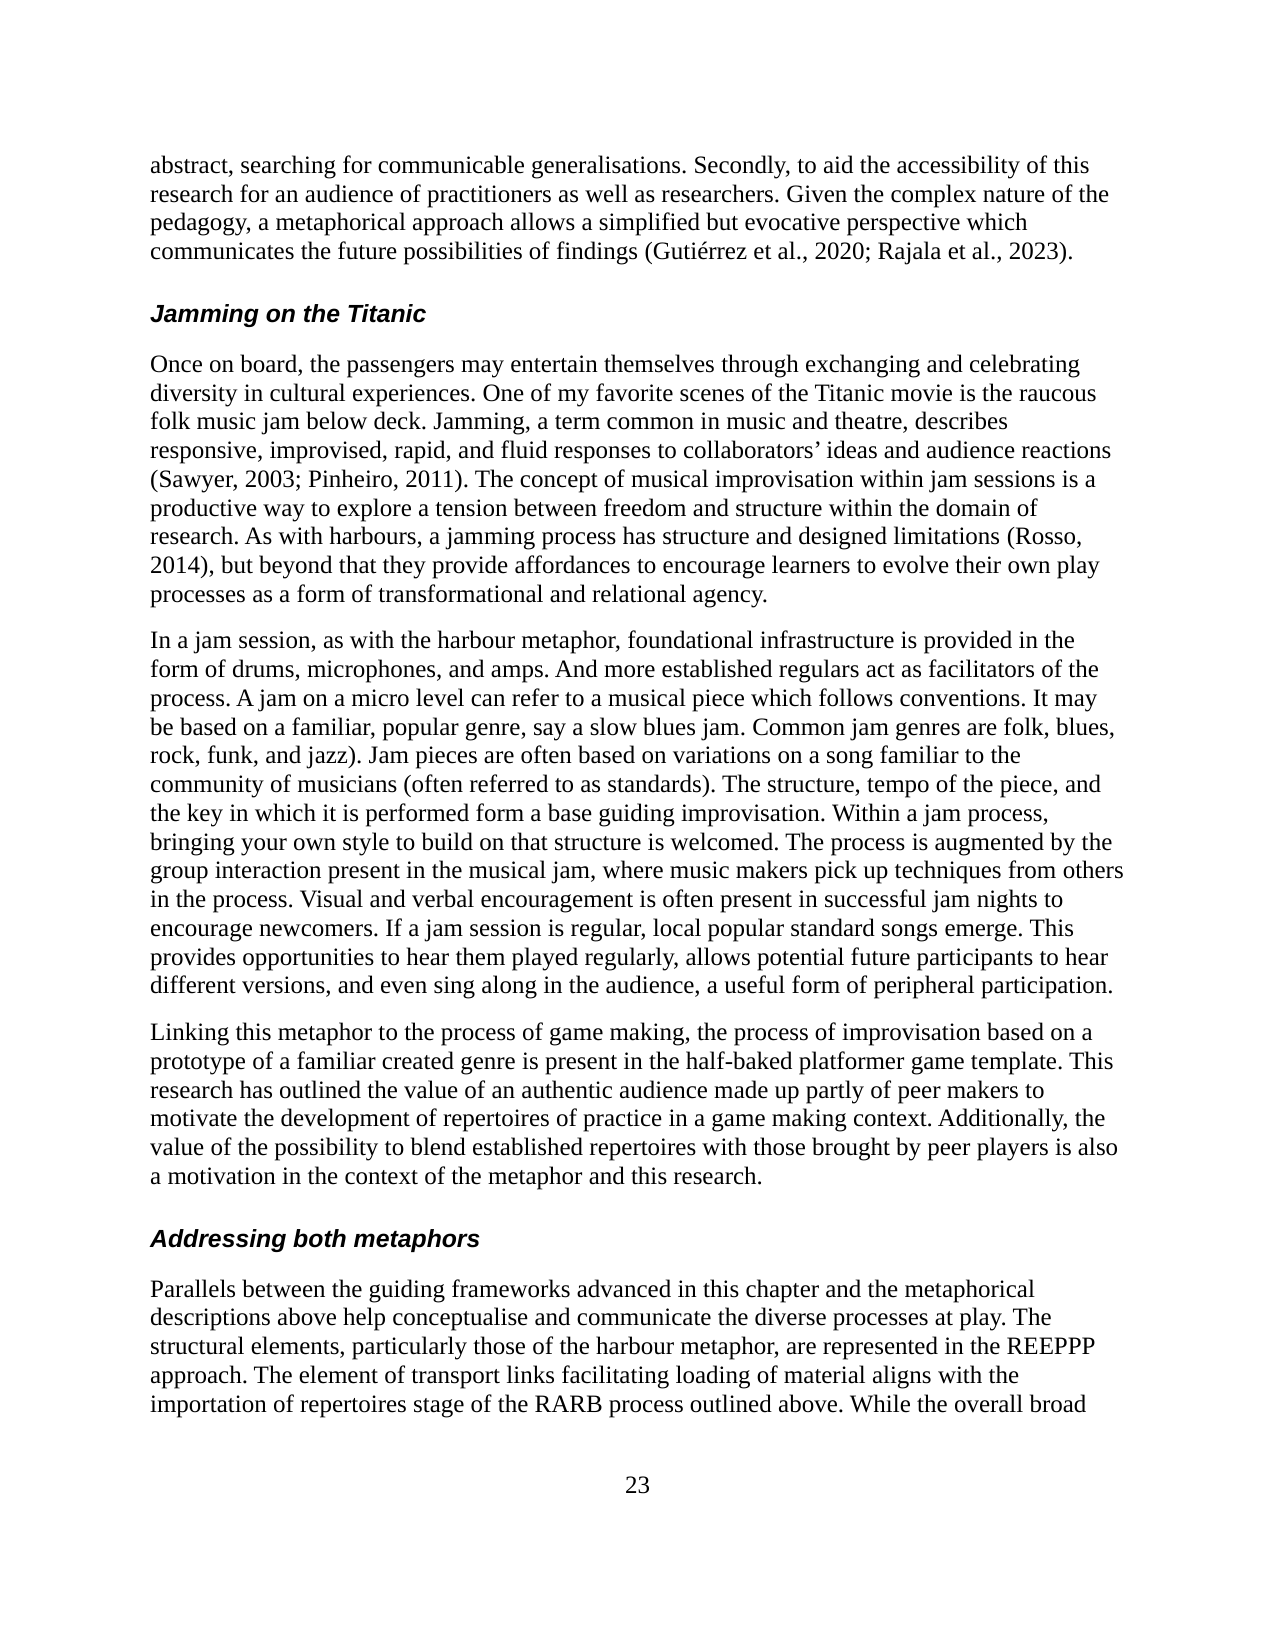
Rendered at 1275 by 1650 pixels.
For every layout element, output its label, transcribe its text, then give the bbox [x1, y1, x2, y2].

text Linking this metaphor to the process of game making, the process of improvisation based on a prototype of a familiar created genre is present in the half-baked platformer game template. This research has outlined the value of an authentic audience made up partly of peer makers to motivate the development of repertoires of practice in a game making context. Additionally, the value of the possibility to blend established repertoires with those brought by peer players is also a motivation in the context of the metaphor and this research. [150, 1017, 1125, 1190]
text Once on board, the passengers may entertain themselves through exchanging and celebrating diversity in cultural experiences. One of my favorite scenes of the Titanic movie is the raucous folk music jam below deck. Jamming, a term common in music and theatre, describes responsive, improvised, rapid, and fluid responses to collaborators’ ideas and audience reactions (Sawyer, 2003; Pinheiro, 2011). The concept of musical improvisation within jam sessions is a productive way to explore a tension between freedom and structure within the domain of research. As with harbours, a jamming process has structure and designed limitations (Rosso, 2014), but beyond that they provide affordances to encourage learners to evolve their own play processes as a form of transformational and relational agency. [150, 349, 1125, 608]
subtitle Jamming on the Titanic [150, 299, 1125, 327]
text Parallels between the guiding frameworks advanced in this chapter and the metaphorical descriptions above help conceptualise and communicate the diverse processes at play. The structural elements, particularly those of the harbour metaphor, are represented in the REEPPP approach. The element of transport links facilitating loading of material aligns with the importation of repertoires stage of the RARB process outlined above. While the overall broad [150, 1274, 1125, 1417]
subtitle Addressing both metaphors [150, 1224, 1125, 1252]
text In a jam session, as with the harbour metaphor, foundational infrastructure is provided in the form of drums, microphones, and amps. And more established regulars act as facilitators of the process. A jam on a micro level can refer to a musical piece which follows conventions. It may be based on a familiar, popular genre, say a slow blues jam. Common jam genres are folk, blues, rock, funk, and jazz). Jam pieces are often based on variations on a song familiar to the community of musicians (often referred to as standards). The structure, tempo of the piece, and the key in which it is performed form a base guiding improvisation. Within a jam process, bringing your own style to build on that structure is welcomed. The process is augmented by the group interaction present in the musical jam, where music makers pick up techniques from others in the process. Visual and verbal encouragement is often present in successful jam nights to encourage newcomers. If a jam session is regular, local popular standard songs emerge. This provides opportunities to hear them played regularly, allows potential future participants to hear different versions, and even sing along in the audience, a useful form of peripheral participation. [150, 626, 1125, 999]
text abstract, searching for communicable generalisations. Secondly, to aid the accessibility of this research for an audience of practitioners as well as researchers. Given the complex nature of the pedagogy, a metaphorical approach allows a simplified but evocative perspective which communicates the future possibilities of findings (Gutiérrez et al., 2020; Rajala et al., 2023). [150, 150, 1125, 265]
